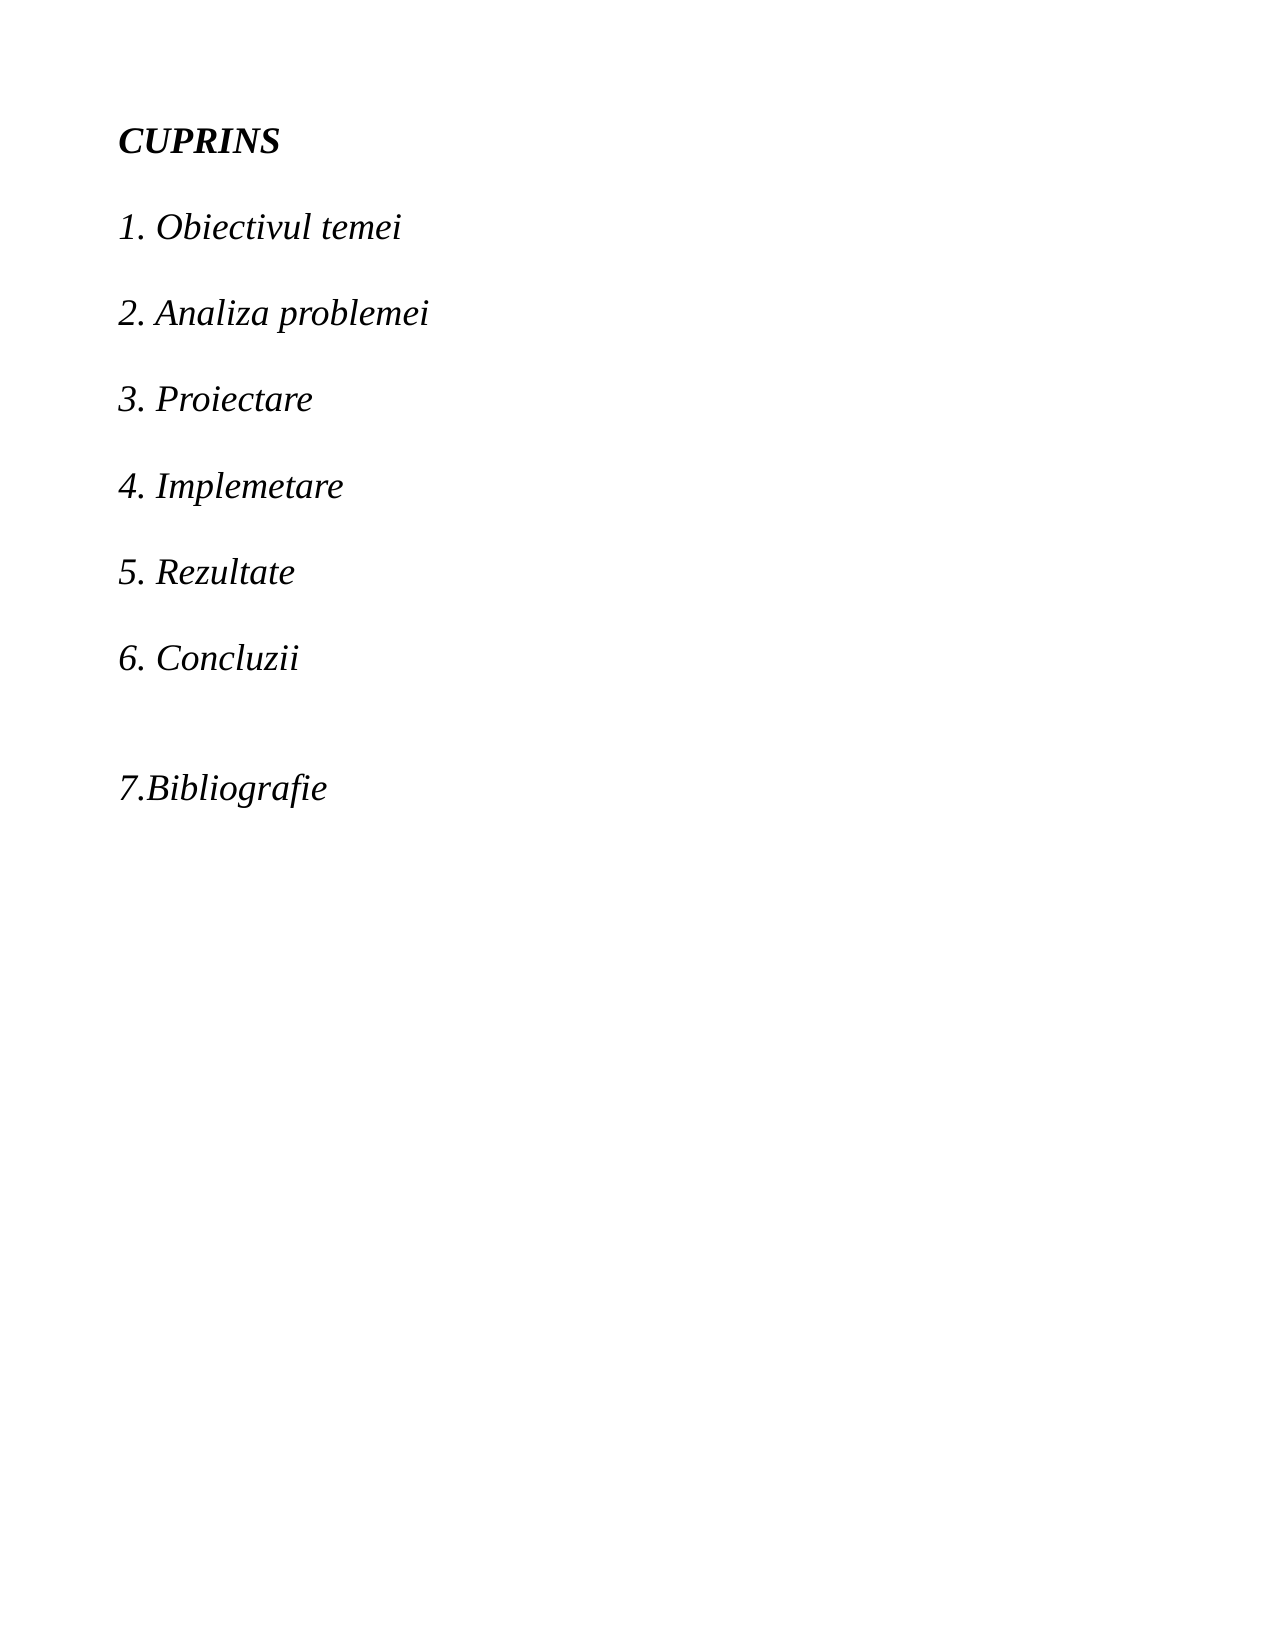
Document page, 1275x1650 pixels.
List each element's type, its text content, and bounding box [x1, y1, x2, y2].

text 1. Obiectivul temei [118, 204, 1157, 247]
text CUPRINS [118, 118, 1157, 161]
text 3. Proiectare [118, 377, 1157, 420]
text 5. Rezultate [118, 549, 1157, 592]
text 4. Implemetare [118, 463, 1157, 506]
text 2. Analiza problemei [118, 291, 1157, 334]
text 7.Bibliografie [118, 765, 1157, 808]
text 6. Concluzii [118, 636, 1157, 679]
